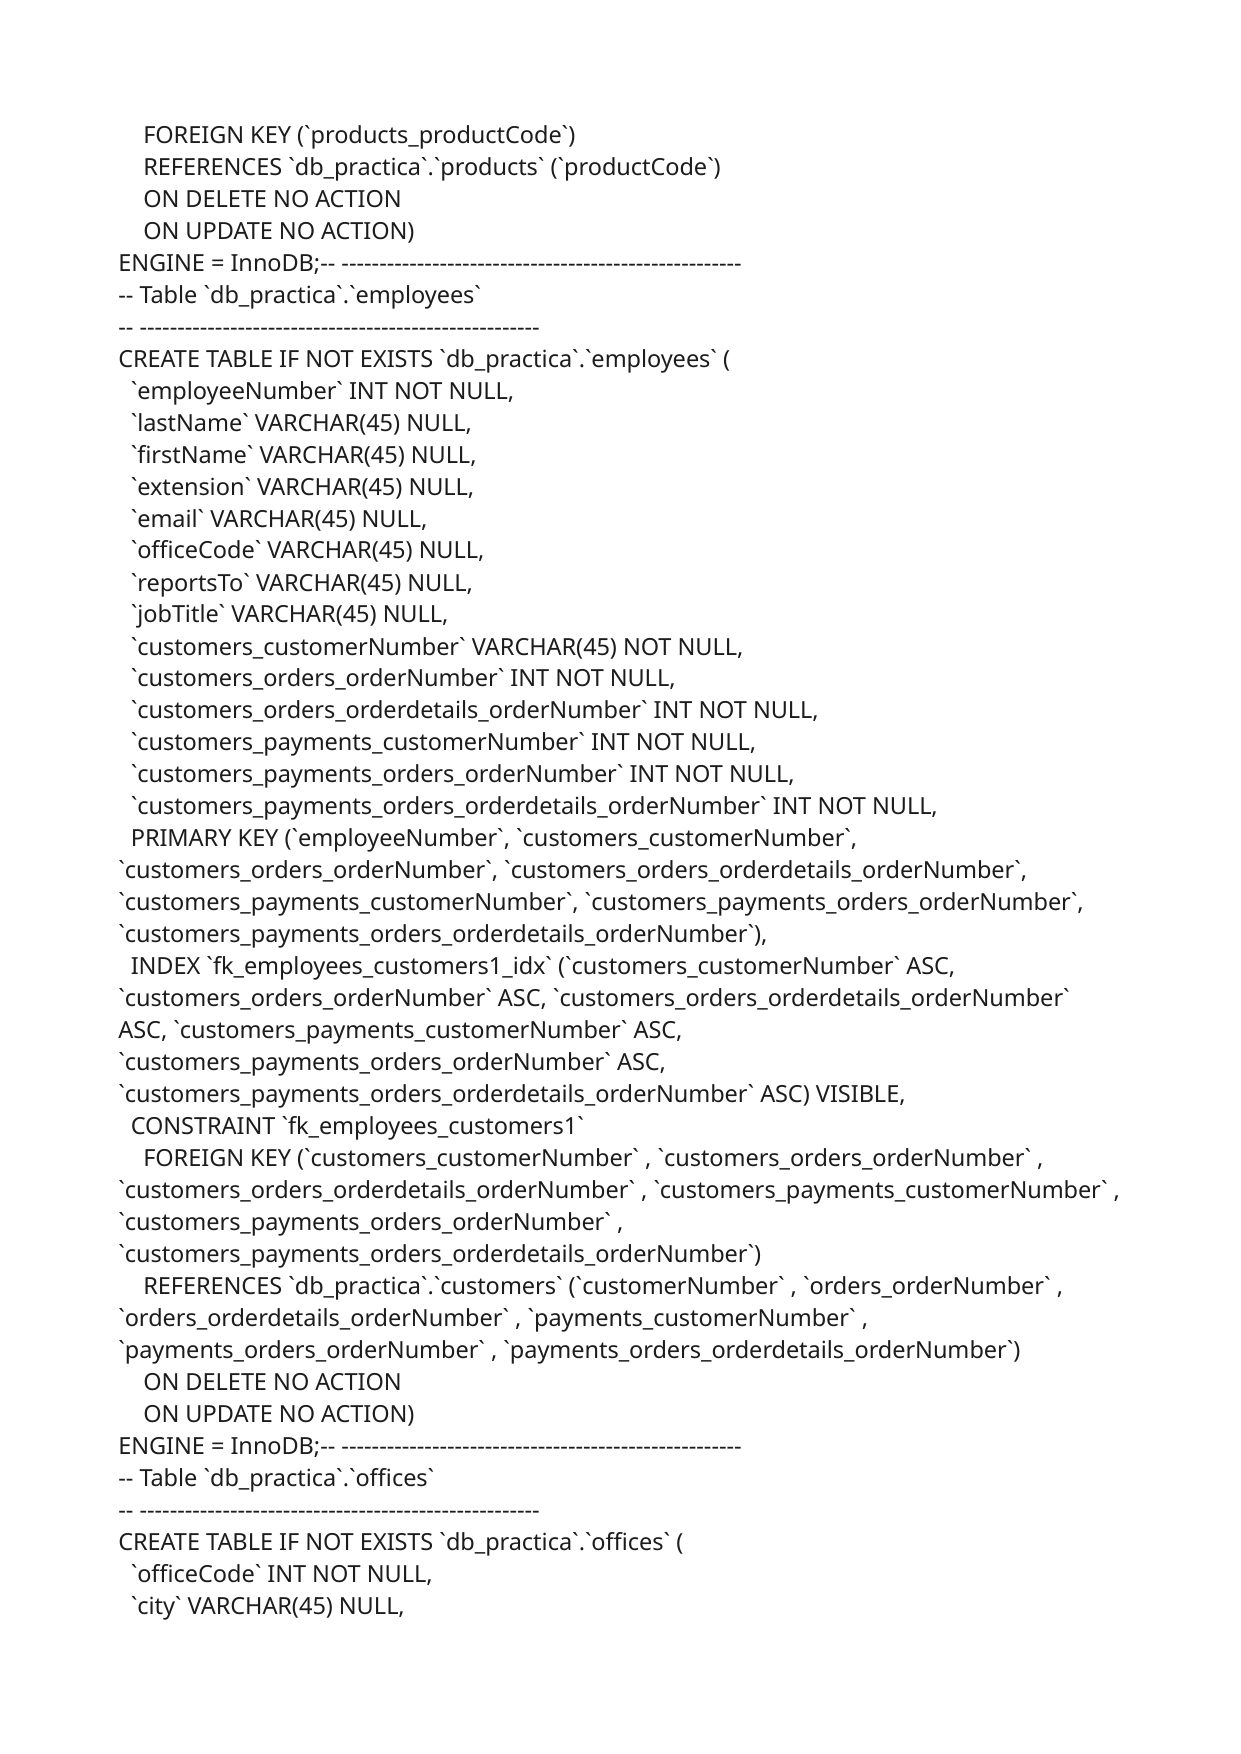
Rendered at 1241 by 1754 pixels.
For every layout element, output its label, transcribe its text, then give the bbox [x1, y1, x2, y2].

text FOREIGN KEY (`products_productCode`) REFERENCES `db_practica`.`products` (`productCode`) ON DELETE NO ACTION ON UPDATE NO ACTION) ENGINE = InnoDB;-- ----------------------------------------------------- -- Table `db_practica`.`employees` -- ----------------------------------------------------- CREATE TABLE IF NOT EXISTS `db_practica`.`employees` ( `employeeNumber` INT NOT NULL, `lastName` VARCHAR(45) NULL, `firstName` VARCHAR(45) NULL, `extension` VARCHAR(45) NULL, `email` VARCHAR(45) NULL, `officeCode` VARCHAR(45) NULL, `reportsTo` VARCHAR(45) NULL, `jobTitle` VARCHAR(45) NULL, `customers_customerNumber` VARCHAR(45) NOT NULL, `customers_orders_orderNumber` INT NOT NULL, `customers_orders_orderdetails_orderNumber` INT NOT NULL, `customers_payments_customerNumber` INT NOT NULL, `customers_payments_orders_orderNumber` INT NOT NULL, `customers_payments_orders_orderdetails_orderNumber` INT NOT NULL, PRIMARY KEY (`employeeNumber`, `customers_customerNumber`, `customers_orders_orderNumber`, `customers_orders_orderdetails_orderNumber`, `customers_payments_customerNumber`, `customers_payments_orders_orderNumber`, `customers_payments_orders_orderdetails_orderNumber`), INDEX `fk_employees_customers1_idx` (`customers_customerNumber` ASC, `customers_orders_orderNumber` ASC, `customers_orders_orderdetails_orderNumber` ASC, `customers_payments_customerNumber` ASC, `customers_payments_orders_orderNumber` ASC, `customers_payments_orders_orderdetails_orderNumber` ASC) VISIBLE, CONSTRAINT `fk_employees_customers1` FOREIGN KEY (`customers_customerNumber` , `customers_orders_orderNumber` , `customers_orders_orderdetails_orderNumber` , `customers_payments_customerNumber` , `customers_payments_orders_orderNumber` , `customers_payments_orders_orderdetails_orderNumber`) REFERENCES `db_practica`.`customers` (`customerNumber` , `orders_orderNumber` , `orders_orderdetails_orderNumber` , `payments_customerNumber` , `payments_orders_orderNumber` , `payments_orders_orderdetails_orderNumber`) ON DELETE NO ACTION ON UPDATE NO ACTION) ENGINE = InnoDB;-- ----------------------------------------------------- -- Table `db_practica`.`offices` -- ----------------------------------------------------- CREATE TABLE IF NOT EXISTS `db_practica`.`offices` ( `officeCode` INT NOT NULL, `city` VARCHAR(45) NULL, [118, 118, 1122, 1621]
